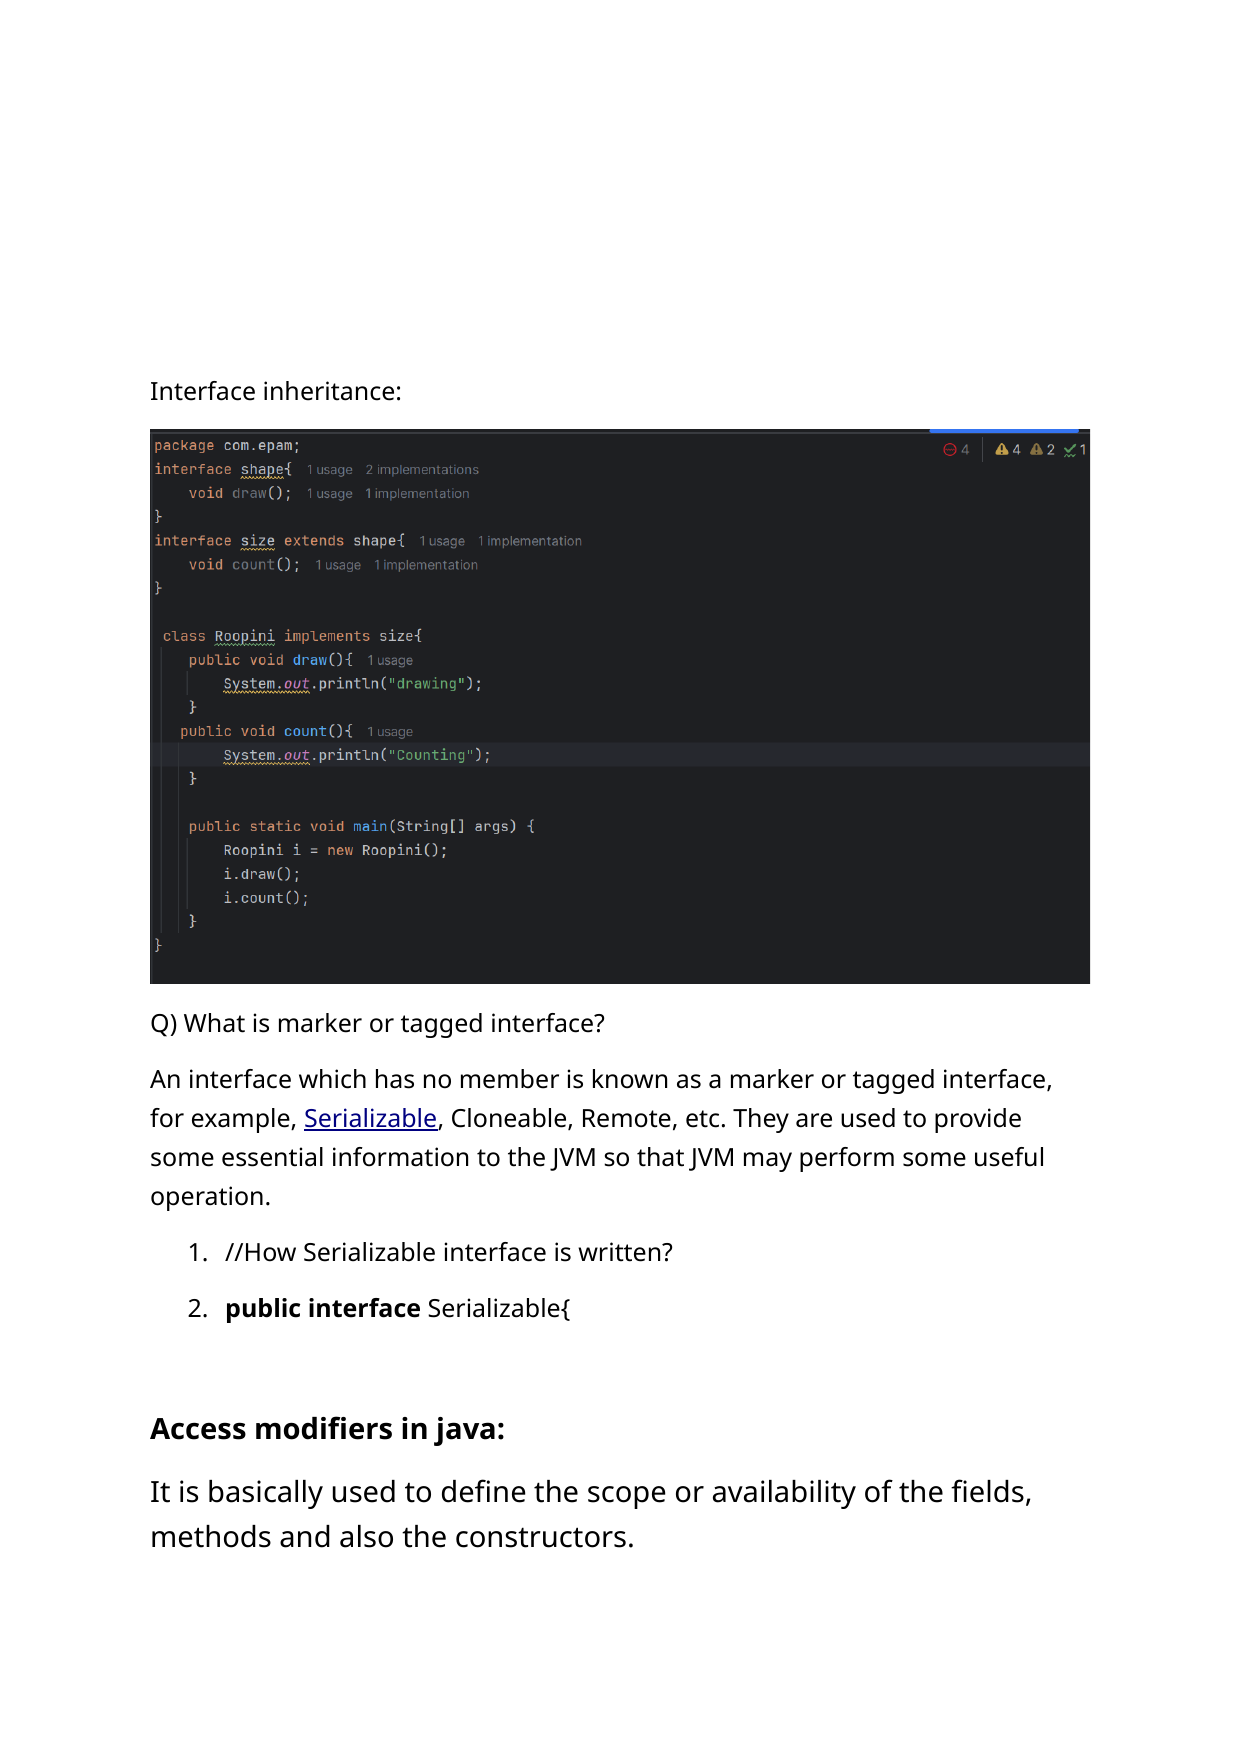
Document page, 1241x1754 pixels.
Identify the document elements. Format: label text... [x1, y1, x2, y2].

text An interface which has no member is known as a marker or tagged interface, for example, Serializable, Cloneable, Remote, etc. They are used to provide some essential information to the JVM so that JVM may perform some useful operation. [150, 1061, 1090, 1213]
text Q) What is marker or tagged interface? [150, 1005, 1090, 1039]
list public interface Serializable{ [187, 1290, 1090, 1324]
text Interface inheritance: [150, 373, 1090, 407]
list //How Serializable interface is written? [187, 1234, 1090, 1269]
text It is basically used to define the scope or availability of the fields, methods and also the constructors. [150, 1471, 1090, 1556]
text Access modifiers in java: [150, 1408, 1090, 1448]
